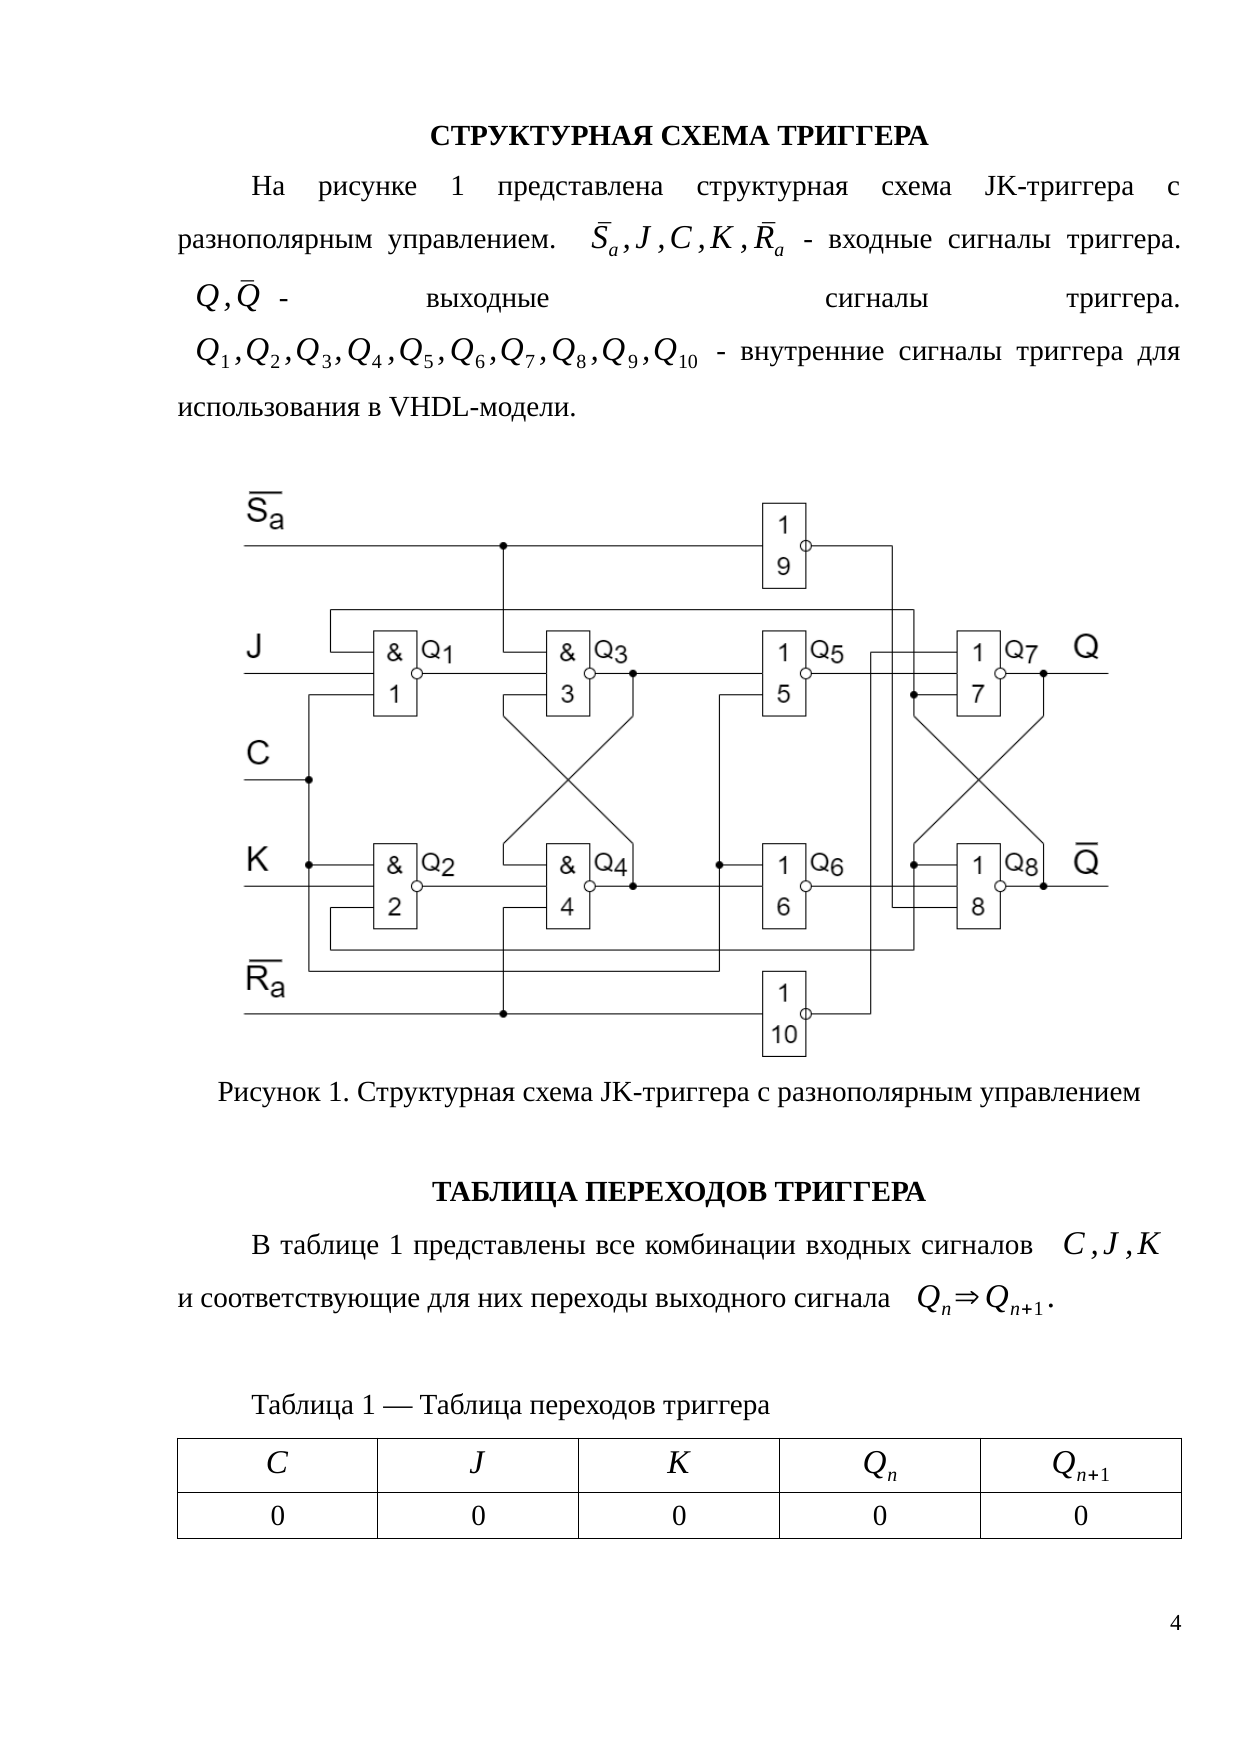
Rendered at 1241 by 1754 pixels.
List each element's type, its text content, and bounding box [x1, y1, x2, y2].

table_header [579, 1439, 779, 1492]
table_cell 0 [378, 1493, 578, 1538]
table_cell 0 [981, 1493, 1181, 1538]
subtitle Таблица переходов триггера [177, 1174, 1181, 1208]
subtitle Структурная схема триггера [177, 118, 1181, 152]
table_header [378, 1439, 578, 1492]
table_header [178, 1439, 377, 1492]
text На рисунке 1 представлена структурная схема JK-триггера с разнополярным управлением. - входные сигналы триггера. - выходные сигналы триггера. - внутренние сигналы триггера для использования в VHDL-модели. [177, 168, 1181, 423]
text Рисунок 1. Структурная схема JK-триггера с разнополярным управлением [177, 490, 1181, 1107]
table_cell 0 [780, 1493, 980, 1538]
table_header [780, 1439, 980, 1492]
table_cell 0 [178, 1493, 377, 1538]
table_header [981, 1439, 1181, 1492]
table_cell 0 [579, 1493, 779, 1538]
text В таблице 1 представлены все комбинации входных сигналов и соответствующие для них переходы выходного сигнала [177, 1224, 1181, 1320]
picture [236, 490, 1123, 1057]
text Таблица 1 — Таблица переходов триггера [177, 1387, 1181, 1421]
